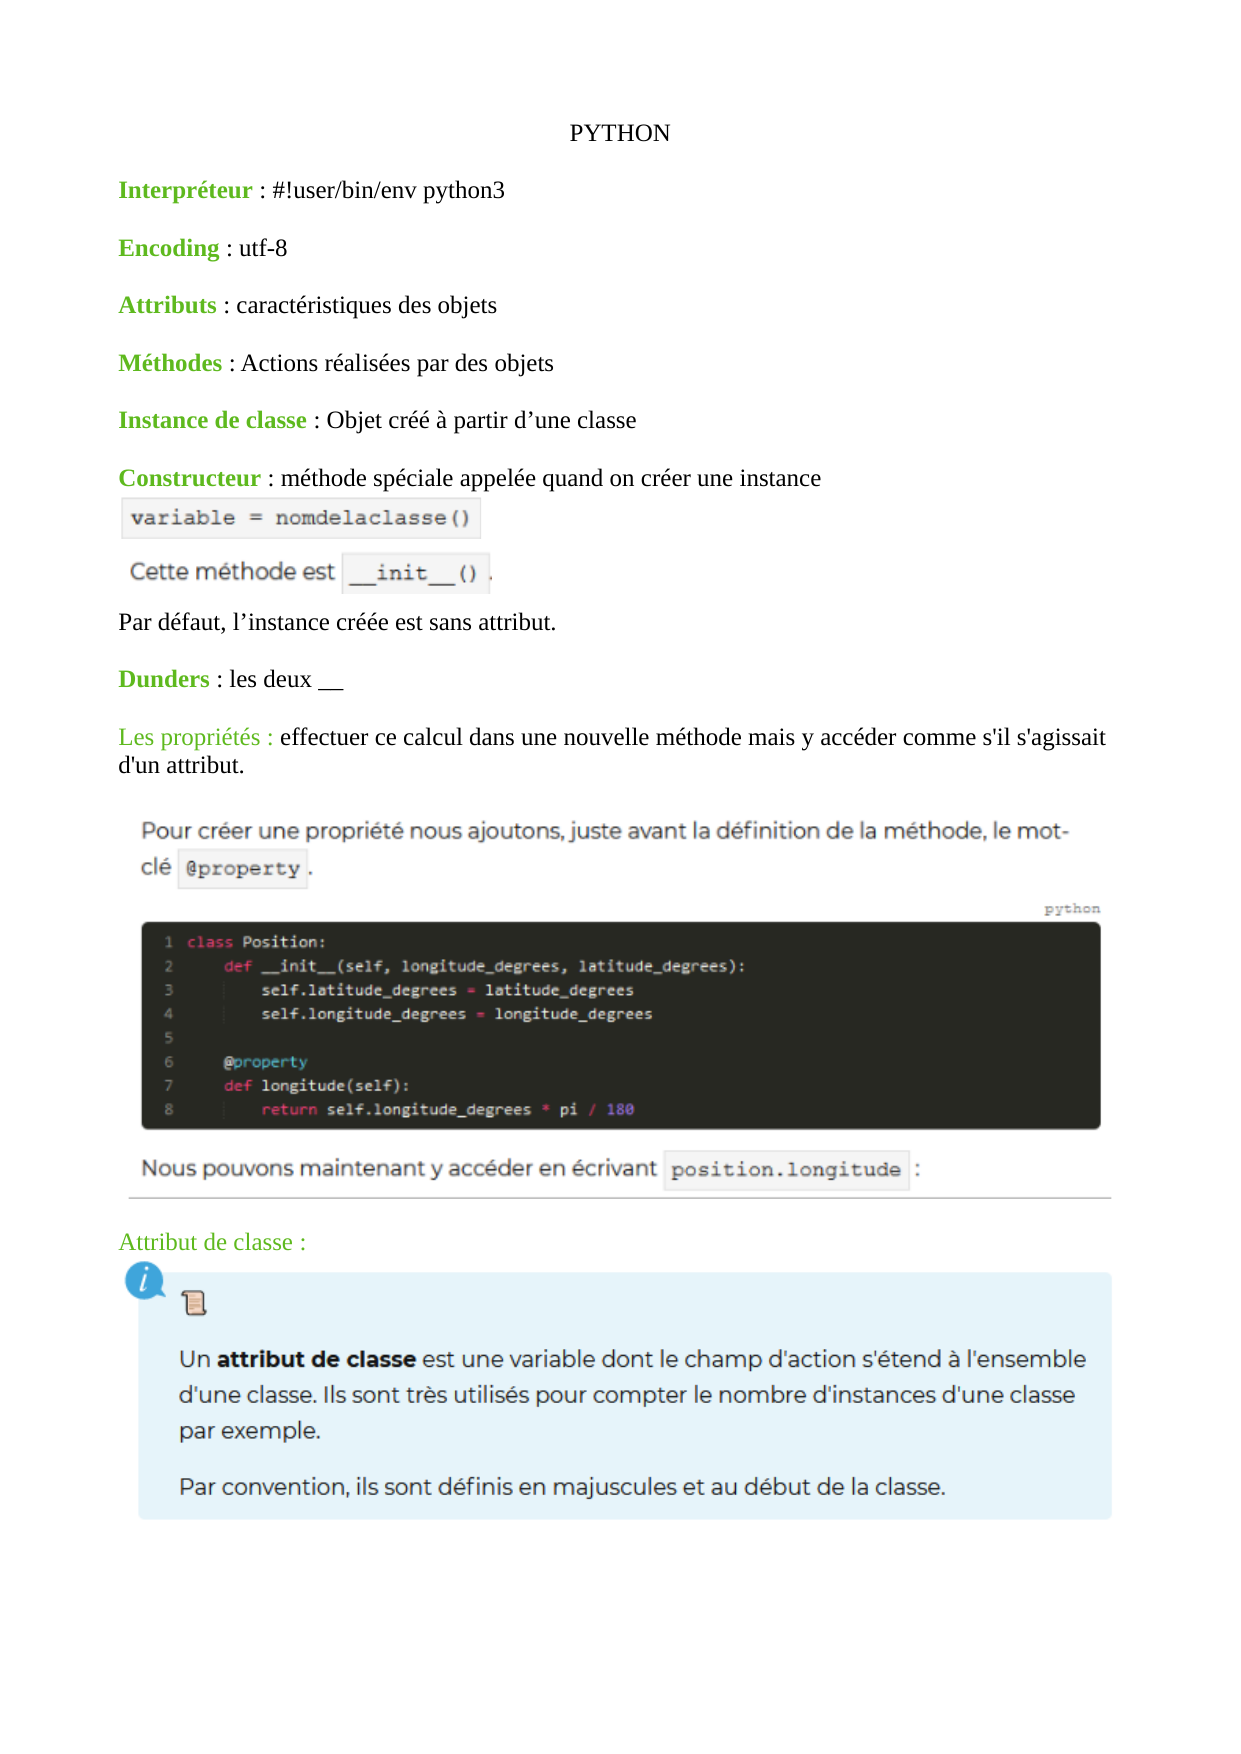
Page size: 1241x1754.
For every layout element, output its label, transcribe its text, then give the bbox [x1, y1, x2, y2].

text Attribut de classe : [118, 1227, 1122, 1256]
text Attributs : caractéristiques des objets [118, 291, 1122, 319]
picture [118, 1256, 1123, 1528]
picture [128, 808, 1112, 1199]
picture [120, 549, 492, 594]
picture [120, 493, 482, 539]
text Les propriétés : effectuer ce calcul dans une nouvelle méthode mais y accéder comme s'il s'agissait d'un attribut. [118, 722, 1122, 779]
text PYTHON [118, 118, 1122, 147]
text Interpréteur : #!user/bin/env python3 [118, 176, 1122, 204]
text Par défaut, l’instance créée est sans attribut. [118, 607, 1122, 636]
text Méthodes : Actions réalisées par des objets [118, 348, 1122, 377]
text Dunders : les deux __ [118, 664, 1122, 693]
text Instance de classe : Objet créé à partir d’une classe [118, 406, 1122, 434]
text Constructeur : méthode spéciale appelée quand on créer une instance [118, 463, 1122, 492]
text Encoding : utf-8 [118, 233, 1122, 262]
